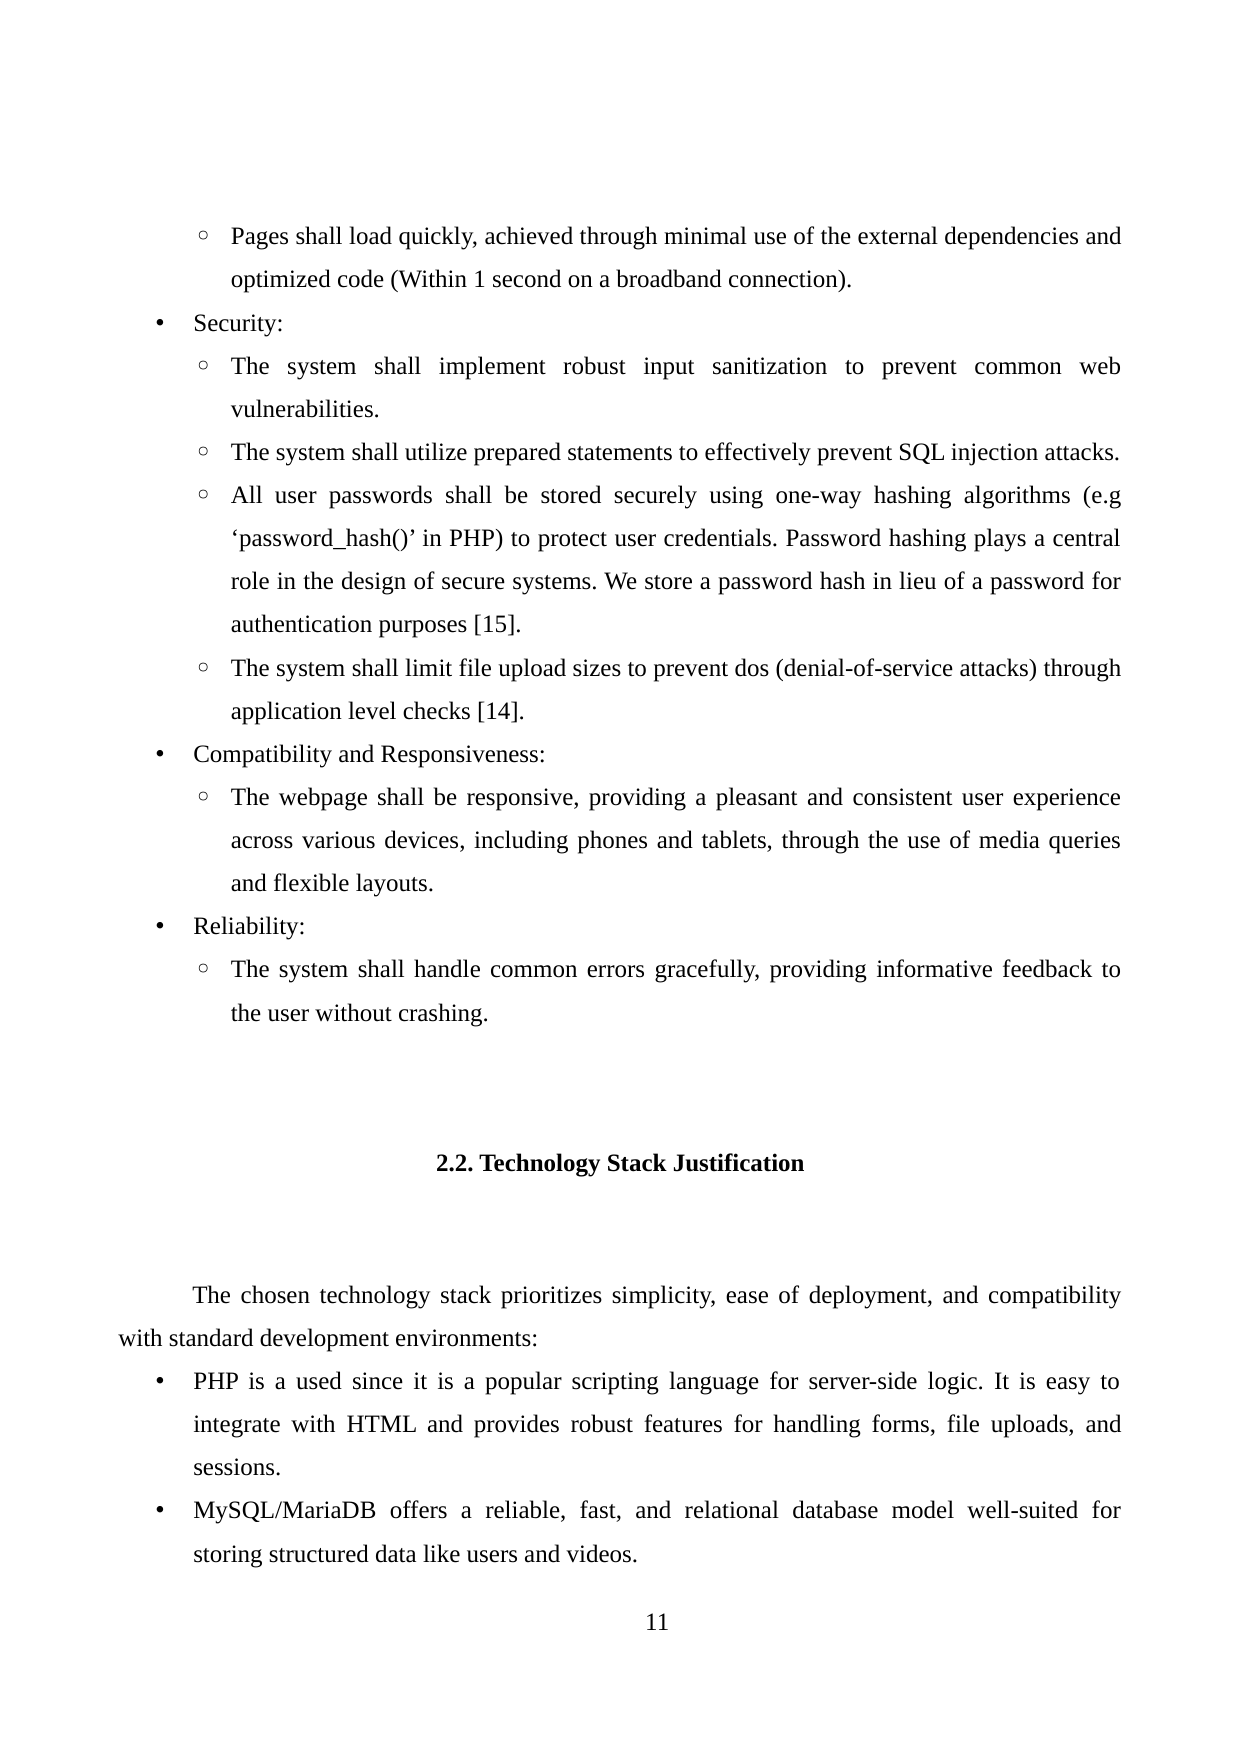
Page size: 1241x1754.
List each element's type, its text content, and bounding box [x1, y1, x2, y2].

subtitle 2.2. Technology Stack Justification [118, 1148, 1122, 1177]
list The system shall utilize prepared statements to effectively prevent SQL injection attacks. [193, 437, 1122, 466]
list Pages shall load quickly, achieved through minimal use of the external dependencies and optimized code (Within 1 second on a broadband connection). [193, 221, 1122, 293]
list The system shall limit file upload sizes to prevent dos (denial-of-service attacks) through application level checks [14]. [193, 653, 1122, 724]
list All user passwords shall be stored securely using one-way hashing algorithms (e.g ‘password_hash()’ in PHP) to protect user credentials. Password hashing plays a central role in the design of secure systems. We store a password hash in lieu of a password for authentication purposes [15]. [193, 480, 1122, 638]
list MySQL/MariaDB offers a reliable, fast, and relational database model well-suited for storing structured data like users and videos. [156, 1496, 1122, 1567]
list Compatibility and Responsiveness: [156, 739, 1122, 768]
text The chosen technology stack prioritizes simplicity, ease of deployment, and compatibility with standard development environments: [118, 1280, 1122, 1352]
list The system shall implement robust input sanitization to prevent common web vulnerabilities. [193, 351, 1122, 423]
list The webpage shall be responsive, providing a pleasant and consistent user experience across various devices, including phones and tablets, through the use of media queries and flexible layouts. [193, 782, 1122, 897]
list The system shall handle common errors gracefully, providing informative feedback to the user without crashing. [193, 954, 1122, 1026]
list Security: [156, 308, 1122, 336]
list Reliability: [156, 911, 1122, 940]
list PHP is a used since it is a popular scripting language for server-side logic. It is easy to integrate with HTML and provides robust features for handling forms, file uploads, and sessions. [156, 1366, 1122, 1481]
